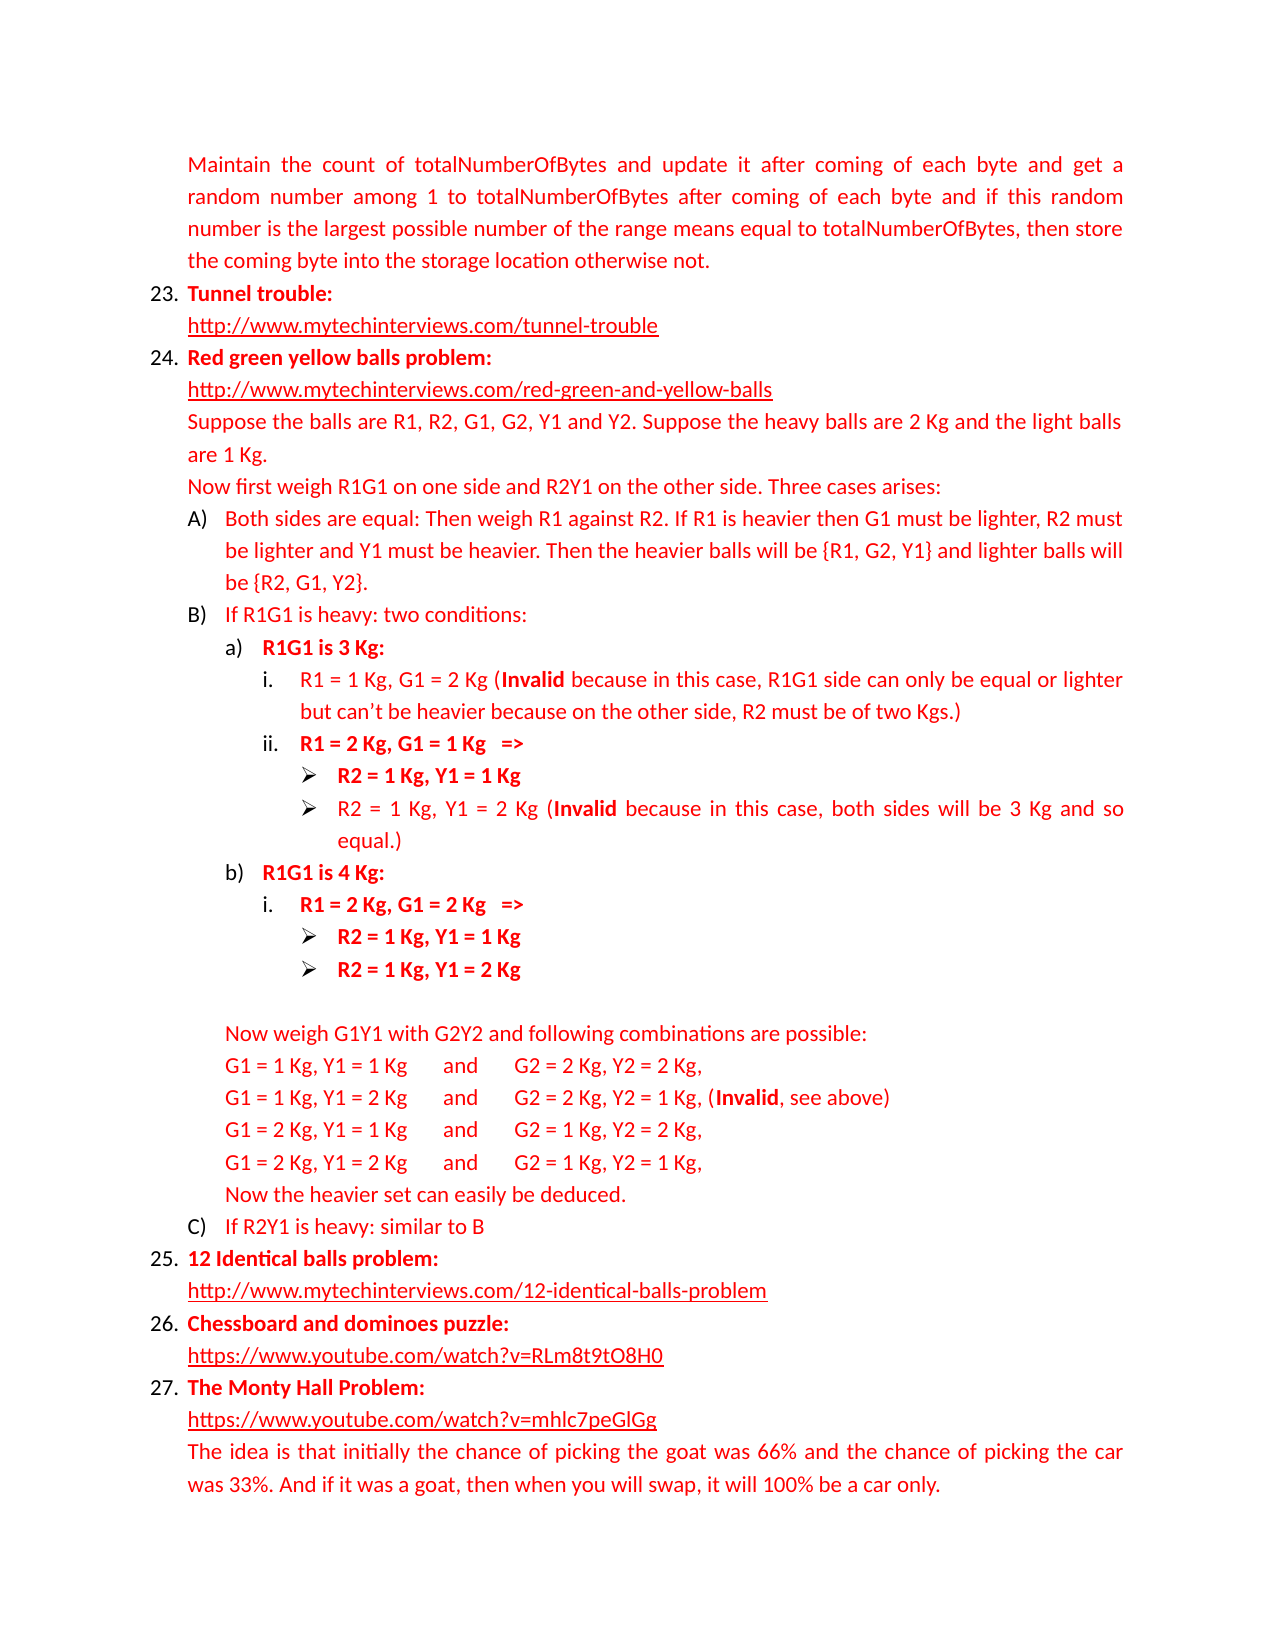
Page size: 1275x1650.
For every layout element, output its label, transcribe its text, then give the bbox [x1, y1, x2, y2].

list https://www.youtube.com/watch?v=RLm8t9tO8H0 [150, 1341, 1125, 1369]
list The idea is that initially the chance of picking the goat was 66% and the chance of picking the car was 33%. And if it was a goat, then when you will swap, it will 100% be a car only. [150, 1437, 1125, 1498]
list R2 = 1 Kg, Y1 = 1 Kg [300, 922, 1125, 951]
list R2 = 1 Kg, Y1 = 2 Kg (Invalid because in this case, both sides will be 3 Kg and so equal.) [300, 794, 1125, 854]
list Maintain the count of totalNumberOfBytes and update it after coming of each byte and get a random number among 1 to totalNumberOfBytes after coming of each byte and if this random number is the largest possible number of the range means equal to totalNumberOfBytes, then store the coming byte into the storage location otherwise not. [150, 150, 1125, 274]
list If R1G1 is heavy: two conditions: [187, 601, 1125, 629]
list Tunnel trouble: [150, 279, 1125, 307]
list R2 = 1 Kg, Y1 = 2 Kg [300, 955, 1125, 983]
list R1 = 2 Kg, G1 = 1 Kg => [262, 729, 1125, 757]
list G1 = 2 Kg, Y1 = 2 Kg and G2 = 1 Kg, Y2 = 1 Kg, [187, 1148, 1125, 1176]
list Red green yellow balls problem: [150, 343, 1125, 371]
list https://www.youtube.com/watch?v=mhlc7peGlGg [150, 1405, 1125, 1433]
list Chessboard and dominoes puzzle: [150, 1309, 1125, 1337]
list Now the heavier set can easily be deduced. [187, 1180, 1125, 1208]
list The Monty Hall Problem: [150, 1373, 1125, 1401]
list 12 Identical balls problem: [150, 1244, 1125, 1272]
list http://www.mytechinterviews.com/12-identical-balls-problem [150, 1277, 1125, 1304]
list Now weigh G1Y1 with G2Y2 and following combinations are possible: [187, 1019, 1125, 1047]
list Suppose the balls are R1, R2, G1, G2, Y1 and Y2. Suppose the heavy balls are 2 Kg and the light balls are 1 Kg. [150, 407, 1125, 468]
list R1G1 is 4 Kg: [225, 858, 1125, 886]
list G1 = 2 Kg, Y1 = 1 Kg and G2 = 1 Kg, Y2 = 2 Kg, [187, 1116, 1125, 1144]
list If R2Y1 is heavy: similar to B [187, 1212, 1125, 1240]
list R2 = 1 Kg, Y1 = 1 Kg [300, 762, 1125, 789]
list R1G1 is 3 Kg: [225, 633, 1125, 661]
list http://www.mytechinterviews.com/tunnel-trouble [150, 311, 1125, 339]
list G1 = 1 Kg, Y1 = 2 Kg and G2 = 2 Kg, Y2 = 1 Kg, (Invalid, see above) [187, 1083, 1125, 1111]
list G1 = 1 Kg, Y1 = 1 Kg and G2 = 2 Kg, Y2 = 2 Kg, [187, 1051, 1125, 1079]
list R1 = 2 Kg, G1 = 2 Kg => [262, 890, 1125, 918]
list R1 = 1 Kg, G1 = 2 Kg (Invalid because in this case, R1G1 side can only be equal or lighter but can’t be heavier because on the other side, R2 must be of two Kgs.) [262, 665, 1125, 725]
list Now first weigh R1G1 on one side and R2Y1 on the other side. Three cases arises: [150, 472, 1125, 500]
list http://www.mytechinterviews.com/red-green-and-yellow-balls [150, 375, 1125, 403]
list Both sides are equal: Then weigh R1 against R2. If R1 is heavier then G1 must be lighter, R2 must be lighter and Y1 must be heavier. Then the heavier balls will be {R1, G2, Y1} and lighter balls will be {R2, G1, Y2}. [187, 504, 1125, 596]
